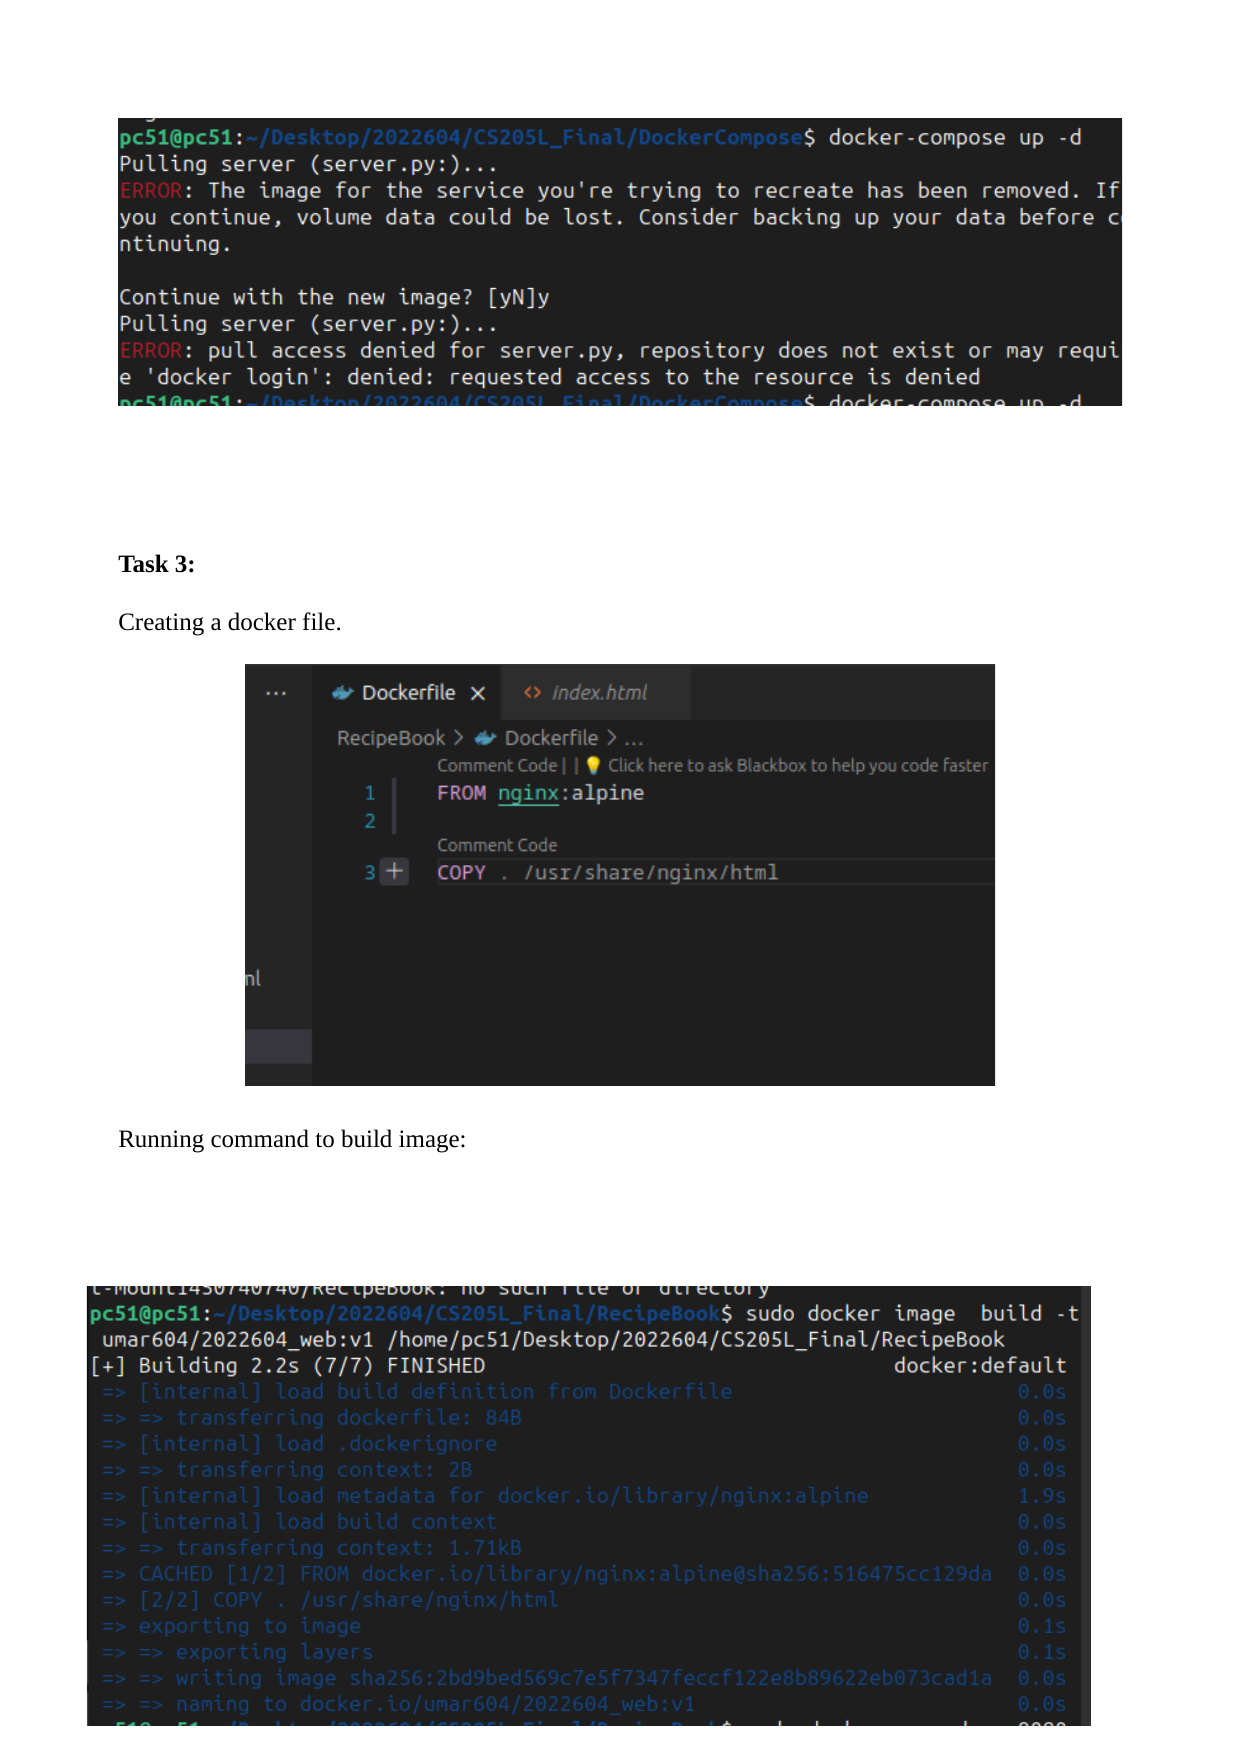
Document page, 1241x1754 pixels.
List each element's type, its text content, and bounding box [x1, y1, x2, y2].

picture [245, 664, 995, 1086]
text Running command to build image: [118, 1124, 1122, 1153]
text Creating a docker file. [118, 607, 1122, 635]
text Task 3: [118, 549, 1122, 578]
picture [118, 118, 1123, 406]
picture [86, 1286, 1091, 1726]
